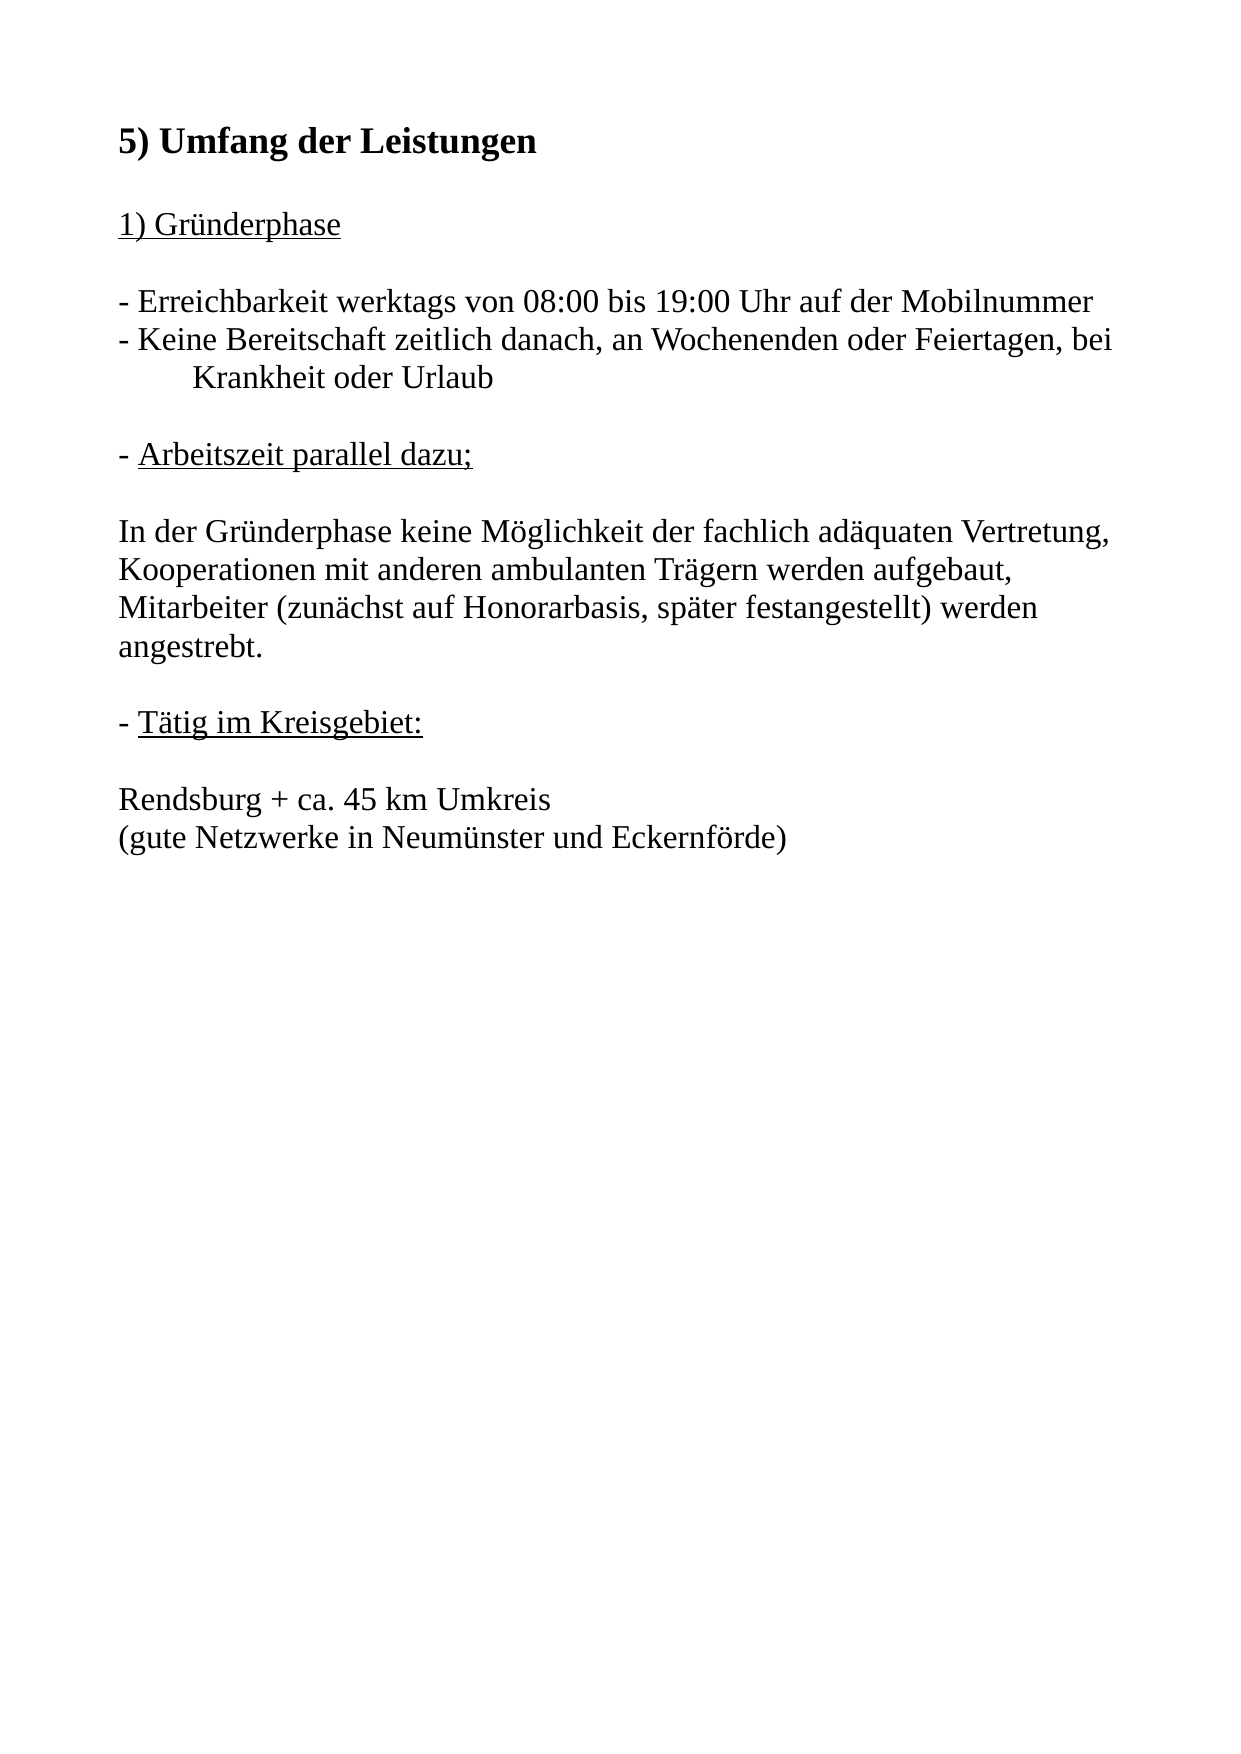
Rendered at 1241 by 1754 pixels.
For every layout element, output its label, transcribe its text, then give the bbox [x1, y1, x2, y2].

text - Tätig im Kreisgebiet: [118, 703, 1122, 741]
text - Arbeitszeit parallel dazu; [118, 434, 1122, 473]
text In der Gründerphase keine Möglichkeit der fachlich adäquaten Vertretung, [118, 511, 1122, 549]
text Kooperationen mit anderen ambulanten Trägern werden aufgebaut, Mitarbeiter (zunächst auf Honorarbasis, später festangestellt) werden angestrebt. [118, 549, 1122, 664]
text (gute Netzwerke in Neumünster und Eckernförde) [118, 818, 1122, 856]
text 1) Gründerphase [118, 204, 1122, 243]
text Rendsburg + ca. 45 km Umkreis [118, 779, 1122, 818]
text - Keine Bereitschaft zeitlich danach, an Wochenenden oder Feiertagen, bei Krankheit oder Urlaub [118, 319, 1122, 396]
text 5) Umfang der Leistungen [118, 118, 1122, 161]
text - Erreichbarkeit werktags von 08:00 bis 19:00 Uhr auf der Mobilnummer [118, 281, 1122, 319]
